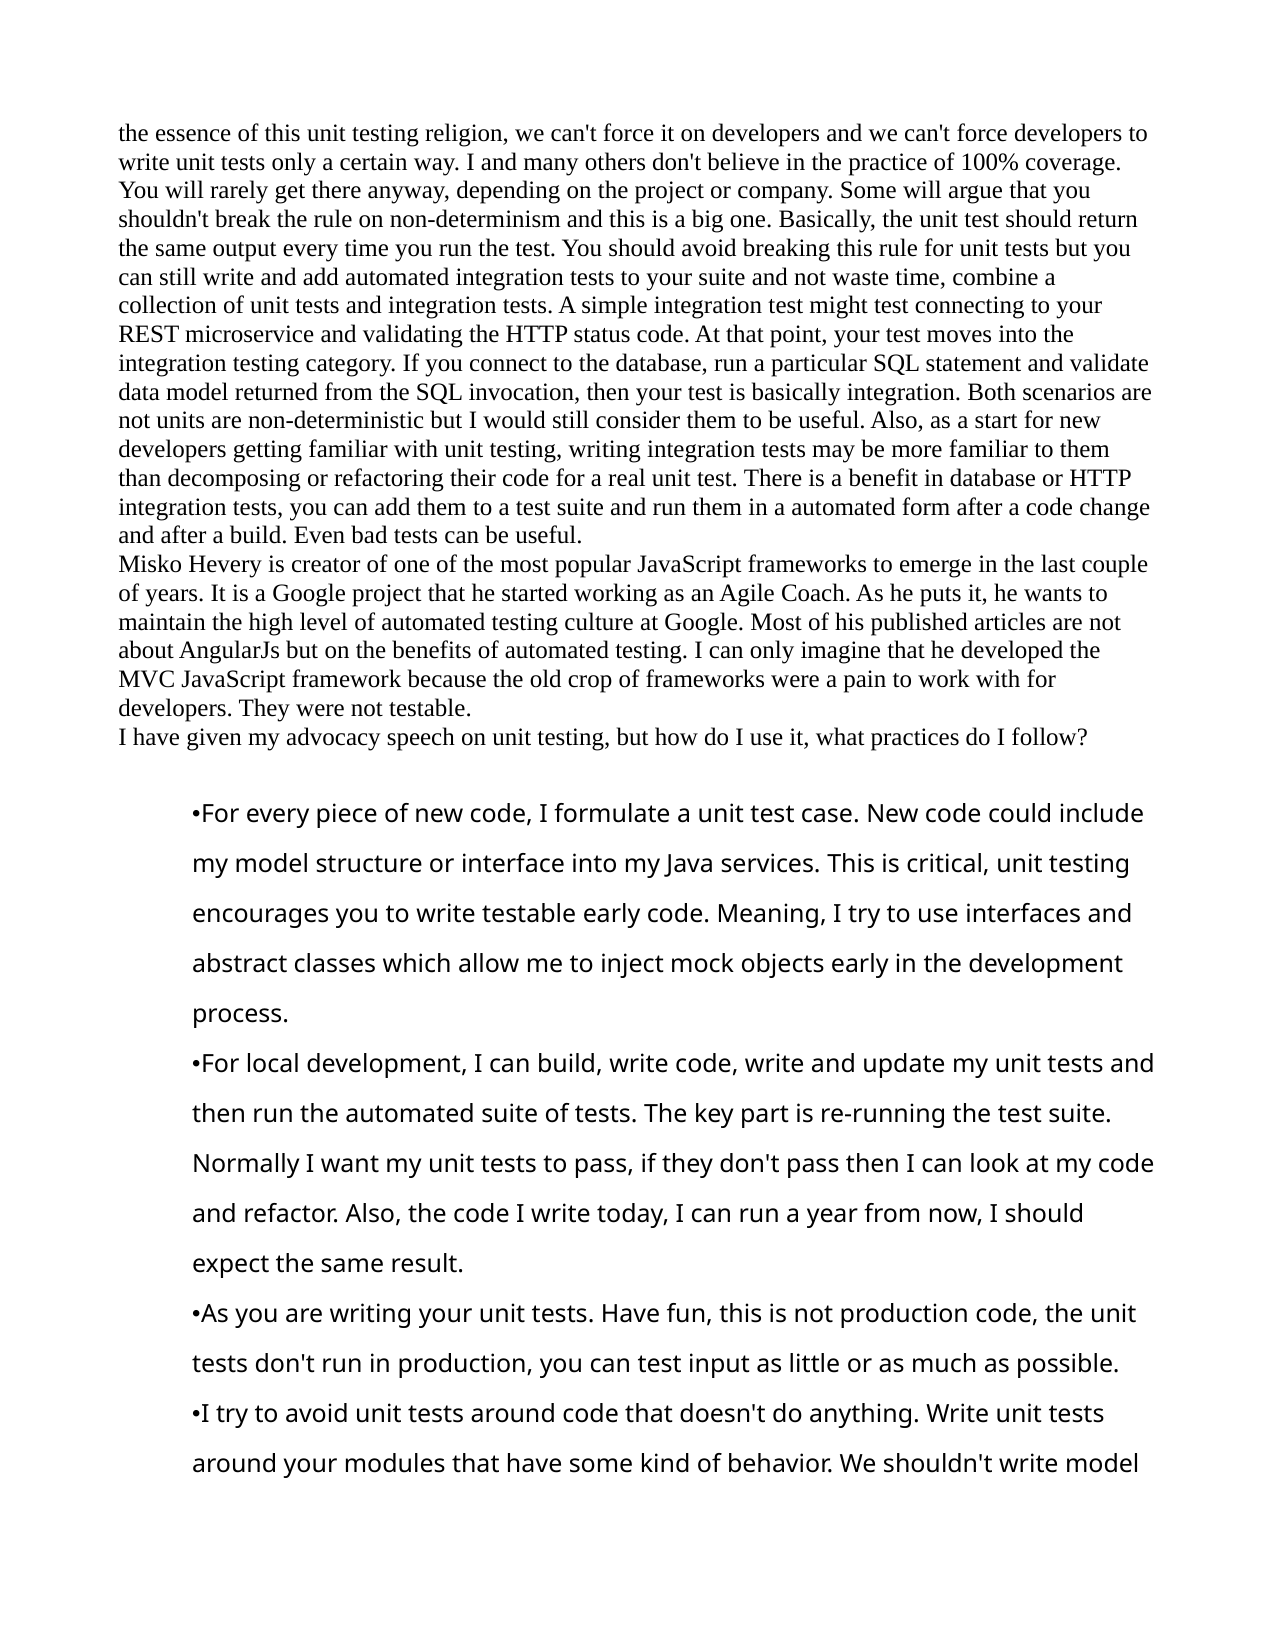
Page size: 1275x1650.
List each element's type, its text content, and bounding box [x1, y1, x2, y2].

list As you are writing your unit tests. Have fun, this is not production code, the unit tests don't run in production, you can test input as little or as much as possible. [118, 1280, 1157, 1380]
list For every piece of new code, I formulate a unit test case. New code could include my model structure or interface into my Java services. This is critical, unit testing encourages you to write testable early code. Meaning, I try to use interfaces and abstract classes which allow me to inject mock objects early in the development process. [118, 780, 1157, 1030]
text the essence of this unit testing religion, we can't force it on developers and we can't force developers to write unit tests only a certain way. I and many others don't believe in the practice of 100% coverage. You will rarely get there anyway, depending on the project or company. Some will argue that you shouldn't break the rule on non-determinism and this is a big one. Basically, the unit test should return the same output every time you run the test. You should avoid breaking this rule for unit tests but you can still write and add automated integration tests to your suite and not waste time, combine a collection of unit tests and integration tests. A simple integration test might test connecting to your REST microservice and validating the HTTP status code. At that point, your test moves into the integration testing category. If you connect to the database, run a particular SQL statement and validate data model returned from the SQL invocation, then your test is basically integration. Both scenarios are not units are non-deterministic but I would still consider them to be useful. Also, as a start for new developers getting familiar with unit testing, writing integration tests may be more familiar to them than decomposing or refactoring their code for a real unit test. There is a benefit in database or HTTP integration tests, you can add them to a test suite and run them in a automated form after a code change and after a build. Even bad tests can be useful. [118, 118, 1157, 549]
list I try to avoid unit tests around code that doesn't do anything. Write unit tests around your modules that have some kind of behavior. We shouldn't write model [118, 1380, 1157, 1480]
text I have given my advocacy speech on unit testing, but how do I use it, what practices do I follow? [118, 722, 1157, 751]
list For local development, I can build, write code, write and update my unit tests and then run the automated suite of tests. The key part is re-running the test suite. Normally I want my unit tests to pass, if they don't pass then I can look at my code and refactor. Also, the code I write today, I can run a year from now, I should expect the same result. [118, 1030, 1157, 1280]
text Misko Hevery is creator of one of the most popular JavaScript frameworks to emerge in the last couple of years. It is a Google project that he started working as an Agile Coach. As he puts it, he wants to maintain the high level of automated testing culture at Google. Most of his published articles are not about AngularJs but on the benefits of automated testing. I can only imagine that he developed the MVC JavaScript framework because the old crop of frameworks were a pain to work with for developers. They were not testable. [118, 549, 1157, 722]
